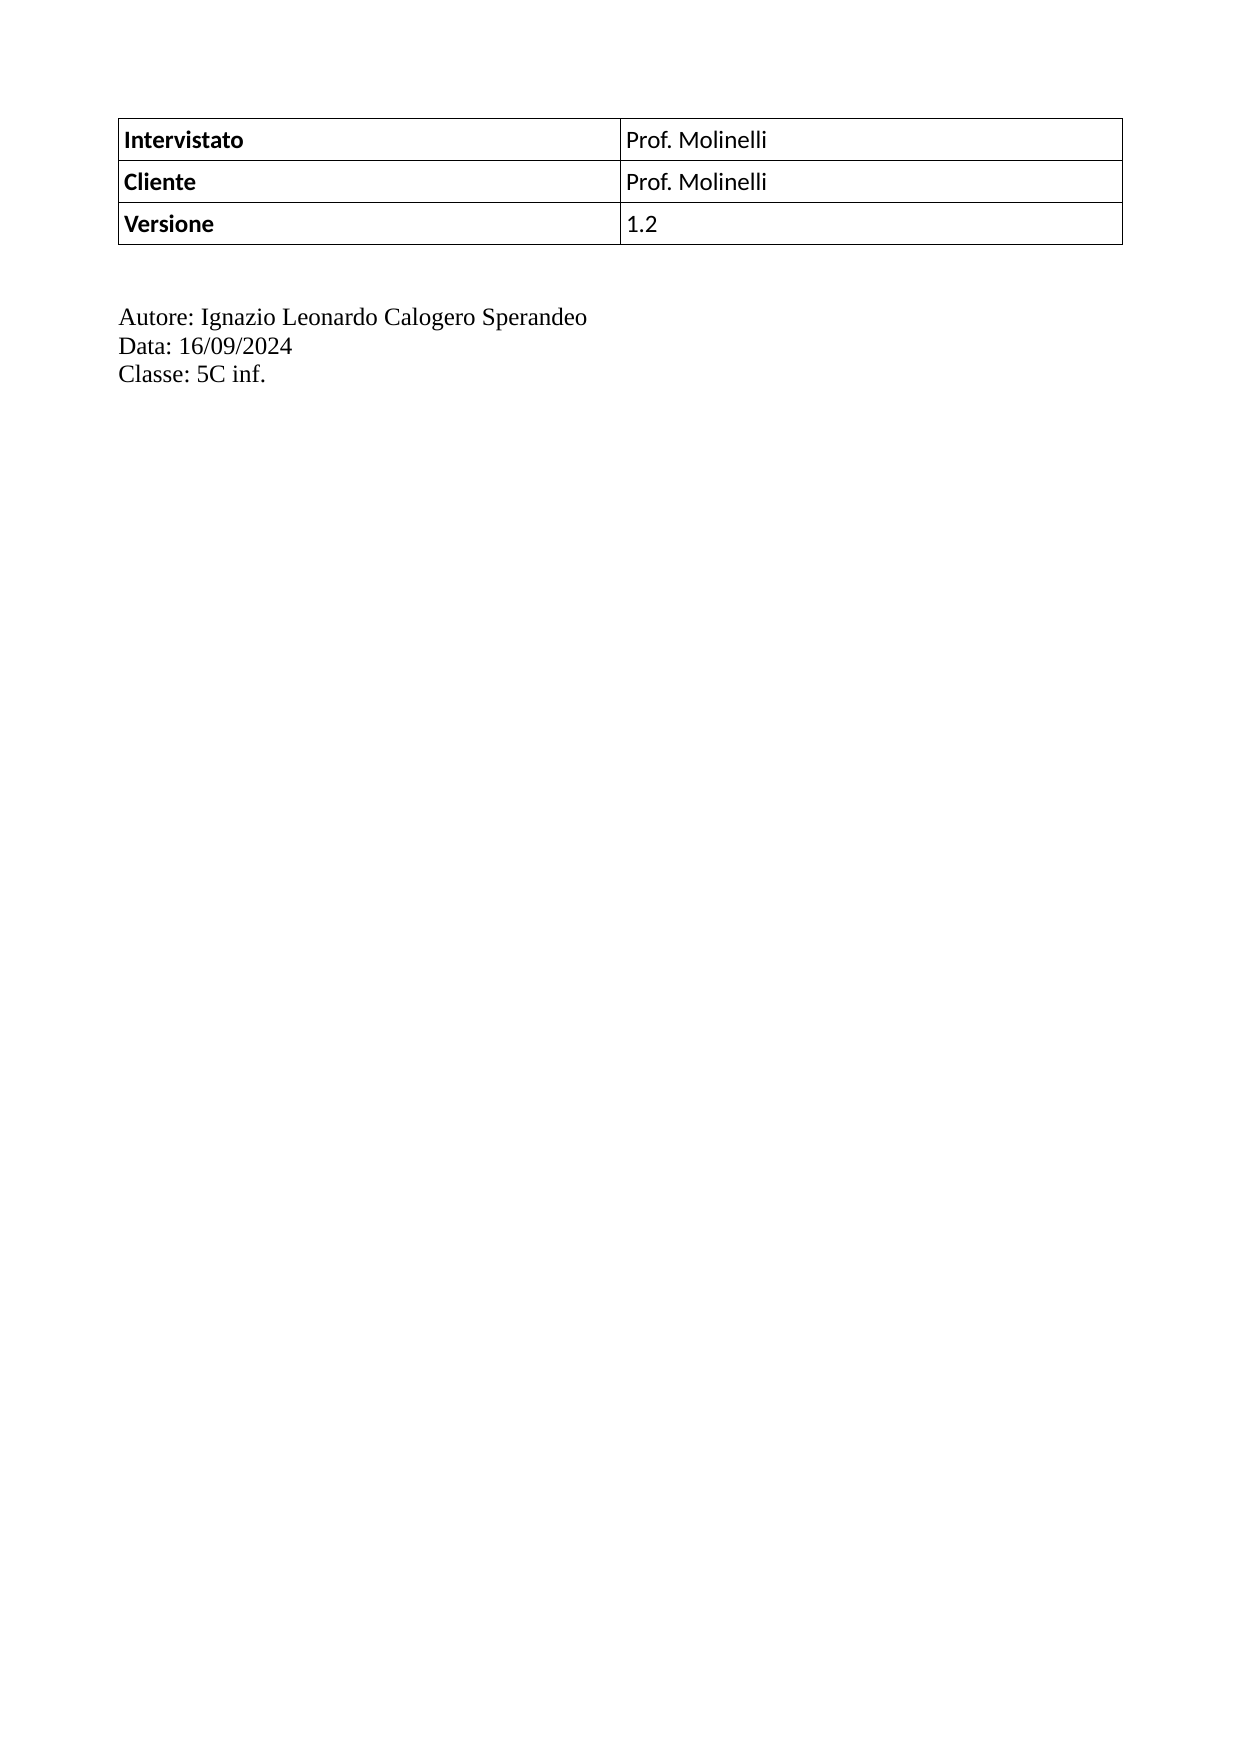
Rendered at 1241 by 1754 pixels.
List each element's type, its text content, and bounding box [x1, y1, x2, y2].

text Autore: Ignazio Leonardo Calogero Sperandeo [118, 302, 1122, 331]
table_cell Versione [119, 203, 620, 244]
table_cell Prof. Molinelli [621, 119, 1122, 160]
table_cell Cliente [119, 161, 620, 202]
table_cell Intervistato [119, 119, 620, 160]
table_cell Prof. Molinelli [621, 161, 1122, 202]
text Data: 16/09/2024 [118, 331, 1122, 359]
table_cell 1.2 [621, 203, 1122, 244]
text Classe: 5C inf. [118, 359, 1122, 388]
